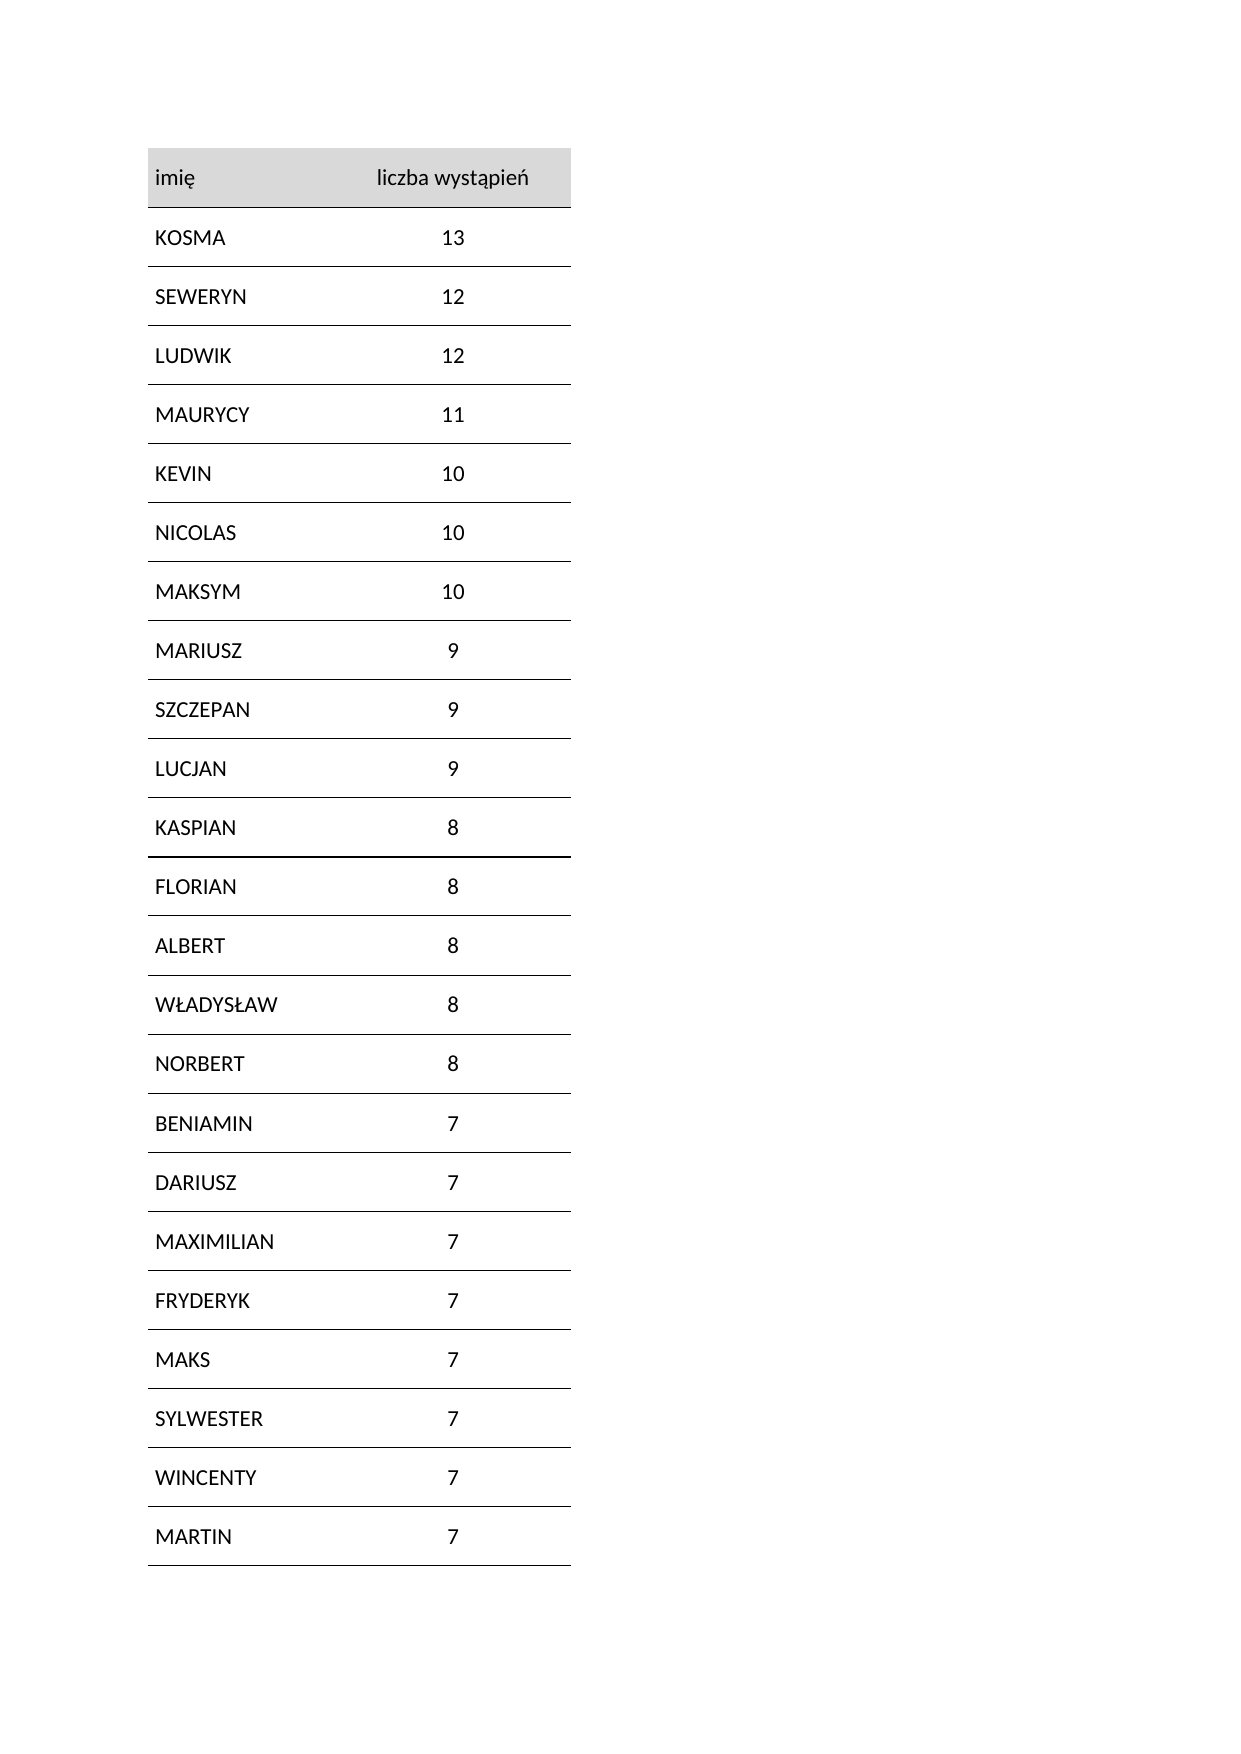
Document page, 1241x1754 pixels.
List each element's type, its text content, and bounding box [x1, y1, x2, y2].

table_cell LUCJAN [148, 739, 335, 797]
table_cell 9 [335, 621, 571, 679]
table_cell 12 [335, 326, 571, 384]
table_cell ALBERT [148, 916, 335, 974]
table_cell KASPIAN [148, 798, 335, 856]
table_cell SZCZEPAN [148, 680, 335, 738]
table_cell SYLWESTER [148, 1389, 335, 1447]
table_cell 12 [335, 267, 571, 325]
table_cell 10 [335, 562, 571, 620]
table_cell 8 [335, 1035, 571, 1093]
table_cell 10 [335, 503, 571, 561]
table_cell FRYDERYK [148, 1271, 335, 1329]
table_cell KEVIN [148, 444, 335, 502]
table_cell 7 [335, 1094, 571, 1152]
table_cell 7 [335, 1330, 571, 1388]
table_cell MAKS [148, 1330, 335, 1388]
table_cell NORBERT [148, 1035, 335, 1093]
table_cell 8 [335, 858, 571, 915]
table_cell KOSMA [148, 208, 335, 266]
table_cell MAURYCY [148, 385, 335, 443]
table_cell 8 [335, 916, 571, 974]
table_cell 7 [335, 1507, 571, 1565]
table_cell BENIAMIN [148, 1094, 335, 1152]
table_cell MAKSYM [148, 562, 335, 620]
table_cell 7 [335, 1389, 571, 1447]
table_cell WINCENTY [148, 1448, 335, 1506]
table_cell 8 [335, 798, 571, 856]
table_cell 7 [335, 1271, 571, 1329]
table_cell 7 [335, 1212, 571, 1270]
table_cell 9 [335, 739, 571, 797]
table_cell 11 [335, 385, 571, 443]
table_cell 10 [335, 444, 571, 502]
table_cell LUDWIK [148, 326, 335, 384]
table_cell MARIUSZ [148, 621, 335, 679]
table_cell MAXIMILIAN [148, 1212, 335, 1270]
table_header imię [148, 148, 335, 207]
table_cell SEWERYN [148, 267, 335, 325]
table_cell NICOLAS [148, 503, 335, 561]
table_cell FLORIAN [148, 858, 335, 915]
table_cell 8 [335, 976, 571, 1033]
table_cell 7 [335, 1153, 571, 1211]
table_cell 7 [335, 1448, 571, 1506]
table_cell 13 [335, 208, 571, 266]
table_cell 9 [335, 680, 571, 738]
table_cell DARIUSZ [148, 1153, 335, 1211]
table_header liczba wystąpień [335, 148, 571, 207]
table_cell MARTIN [148, 1507, 335, 1565]
table_cell WŁADYSŁAW [148, 976, 335, 1033]
